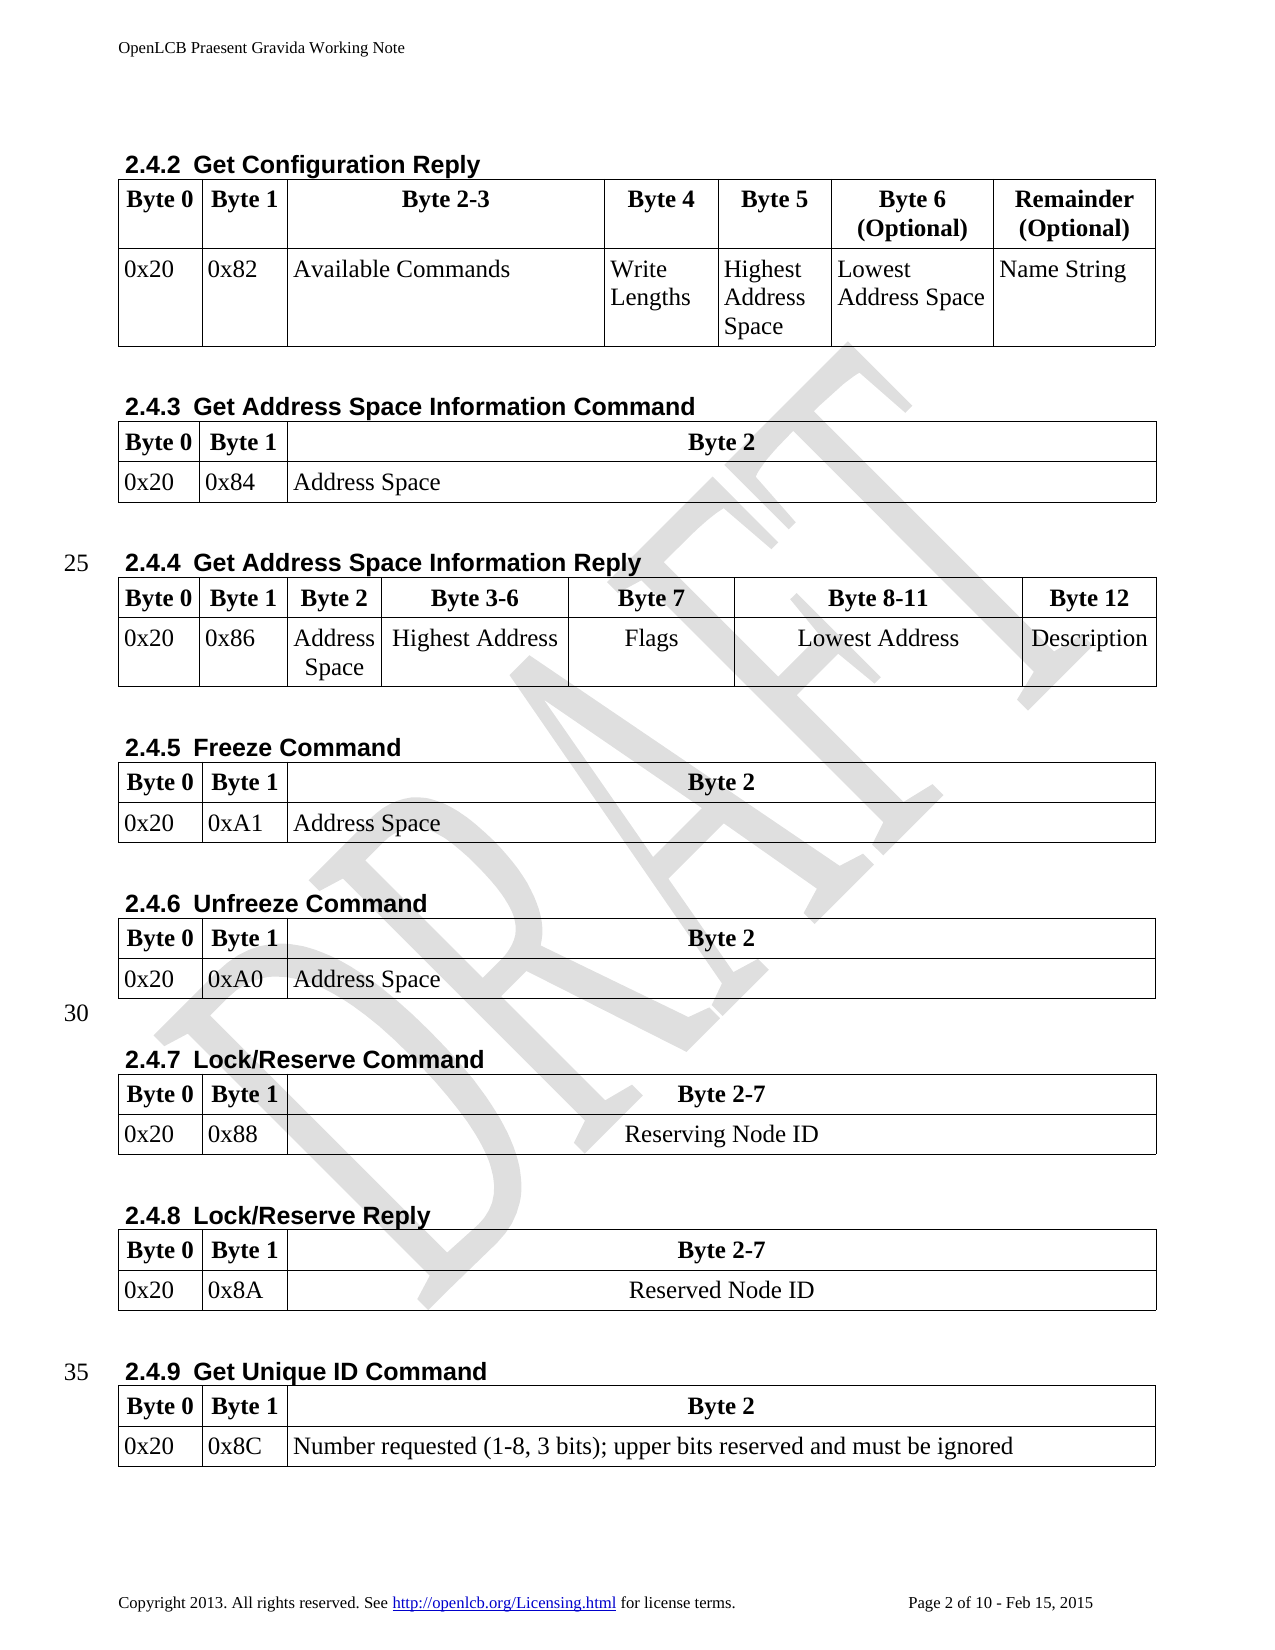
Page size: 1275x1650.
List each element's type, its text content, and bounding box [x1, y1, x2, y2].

table_cell 0x82 [203, 249, 287, 346]
subtitle Get Address Space Information Command [118, 392, 796, 421]
subtitle [815, 392, 1157, 421]
table_header Byte 12 [1023, 578, 1156, 617]
subtitle Get Unique ID Command [118, 1357, 1157, 1385]
table_cell 0x8A [203, 1271, 287, 1310]
table_header Byte 0 [119, 919, 202, 958]
table_cell Address Space [385, 828, 448, 842]
table_header Byte 2 [589, 763, 691, 802]
subtitle [952, 548, 1157, 577]
table_header [426, 1230, 471, 1251]
subtitle Unfreeze Command [531, 889, 675, 917]
subtitle Freeze Command [118, 733, 568, 762]
table_cell Address Space [617, 803, 701, 842]
table_header Byte 1 [200, 422, 287, 461]
subtitle Lock/Reserve Reply [397, 1201, 492, 1229]
table_cell Write Lengths [605, 249, 718, 346]
table_header Byte 1 [200, 578, 287, 617]
table_header Byte 3-6 [382, 578, 568, 617]
table_cell Address Space [726, 959, 755, 971]
table_cell Lowest Address [807, 618, 1022, 686]
table_header Byte 0 [119, 1075, 202, 1114]
subtitle Lock/Reserve Command [241, 1045, 426, 1073]
table_header Byte 1 [271, 1075, 287, 1091]
table_header Byte 1 [203, 763, 287, 802]
table_header Byte 1 [203, 1075, 267, 1114]
table_cell 0x20 [119, 1271, 202, 1310]
table_header Byte 4 [605, 180, 718, 248]
table_header Byte 8-11 [735, 578, 978, 617]
table_cell 0x20 [119, 803, 202, 842]
subtitle [646, 733, 822, 762]
table_header Byte 5 [719, 180, 831, 248]
table_cell Address Space [898, 803, 1155, 842]
table_cell [288, 1271, 429, 1310]
table_header Byte 1 [203, 1230, 287, 1270]
table_header Byte 2-7 [581, 1075, 1156, 1114]
table_cell 0x20 [119, 959, 202, 998]
table_cell 0x20 [119, 1427, 202, 1466]
table_header Byte 0 [119, 578, 199, 617]
table_header Byte 2 [288, 763, 596, 802]
table_cell Address Space [288, 462, 760, 502]
table_header Byte 1 [203, 180, 287, 248]
table_header Byte 0 [119, 1230, 202, 1270]
table_cell Address Space [288, 803, 390, 842]
table_header [826, 422, 1156, 461]
table_header Byte 2 [866, 763, 1155, 802]
table_cell Address Space [502, 972, 577, 998]
table_header Byte 0 [119, 1386, 202, 1426]
subtitle Unfreeze Command [823, 889, 1157, 917]
table_header [982, 578, 1022, 617]
table_header Byte 2 [288, 1386, 1155, 1426]
table_header Byte 2 [288, 422, 766, 461]
subtitle Unfreeze Command [677, 889, 816, 917]
table_cell 0x20 [119, 249, 202, 346]
subtitle Lock/Reserve Command [445, 1045, 536, 1073]
table_cell Reserved Node ID [430, 1271, 1156, 1310]
table_header Byte 2 [698, 919, 1155, 958]
table_cell [866, 462, 1156, 502]
subtitle Unfreeze Command [395, 889, 513, 917]
table_cell 0x84 [200, 462, 287, 502]
table_cell 0x8C [203, 1427, 287, 1466]
table_cell [499, 1115, 584, 1154]
table_header Byte 7 [569, 578, 677, 617]
table_header Byte 1 [203, 919, 287, 958]
subtitle Get Address Space Information Reply [118, 548, 640, 577]
table_cell Number requested (1-8, 3 bits); upper bits reserved and must be ignored [288, 1427, 1155, 1466]
table_header Byte 2-7 [471, 1230, 1156, 1270]
table_header Byte 2 [288, 578, 381, 617]
table_header Remainder (Optional) [994, 180, 1155, 248]
table_cell Address Space [445, 803, 623, 842]
table_header Byte 2-3 [288, 180, 604, 248]
table_cell 0x20 [119, 1115, 202, 1154]
table_header Byte 2 [690, 763, 862, 802]
table_cell Description [1023, 618, 1156, 686]
subtitle Lock/Reserve Reply [118, 1201, 382, 1229]
table_cell Address Space [288, 978, 338, 998]
table_cell Address Space [288, 618, 381, 686]
subtitle [665, 548, 938, 577]
table_header Byte 1 [203, 1386, 287, 1426]
table_cell Address Space [571, 959, 721, 998]
table_header Byte 2 [288, 919, 421, 958]
table_cell Address Space [339, 959, 461, 998]
table_cell [288, 1135, 307, 1154]
table_header Byte 0 [119, 763, 202, 802]
subtitle [568, 733, 633, 762]
table_cell 0xA0 [203, 959, 231, 984]
subtitle Lock/Reserve Command [551, 1045, 1157, 1073]
table_cell Address Space [749, 803, 882, 842]
table_header Byte 6 (Optional) [832, 180, 993, 248]
table_cell 0xA0 [229, 977, 287, 998]
table_cell Available Commands [288, 249, 604, 346]
table_cell 0x88 [203, 1115, 287, 1154]
table_header Byte 0 [119, 422, 199, 461]
table_header [471, 1075, 577, 1114]
table_cell 0x86 [200, 618, 287, 686]
table_header Byte 2 [541, 919, 703, 958]
table_cell Reserving Node ID [586, 1115, 1156, 1154]
subtitle Lock/Reserve Command [118, 1045, 226, 1073]
table_header Byte 7 [681, 578, 734, 617]
table_cell [311, 1115, 485, 1154]
table_header [767, 432, 822, 461]
table_cell Address Space [465, 959, 500, 977]
subtitle [836, 733, 1157, 762]
table_cell 0xA1 [203, 803, 287, 842]
subtitle Lock/Reserve Reply [509, 1201, 1157, 1229]
table_cell Address Space [707, 825, 748, 842]
table_cell Lowest Address Space [832, 249, 993, 346]
table_cell [757, 462, 863, 502]
table_header [288, 1230, 423, 1270]
table_cell 0x20 [119, 618, 199, 686]
table_cell Name String [994, 249, 1155, 346]
subtitle Unfreeze Command [118, 889, 380, 917]
table_cell Flags [569, 618, 734, 686]
table_cell Highest Address Space [719, 249, 831, 346]
table_header [288, 1075, 460, 1114]
table_header Byte 0 [119, 180, 202, 248]
table_cell Lowest Address [735, 618, 818, 675]
table_header Byte 2 [425, 919, 515, 958]
table_cell Address Space [742, 959, 1155, 998]
table_cell Highest Address [382, 618, 568, 686]
subtitle Get Configuration Reply [118, 150, 1157, 179]
table_cell 0x20 [119, 462, 199, 502]
